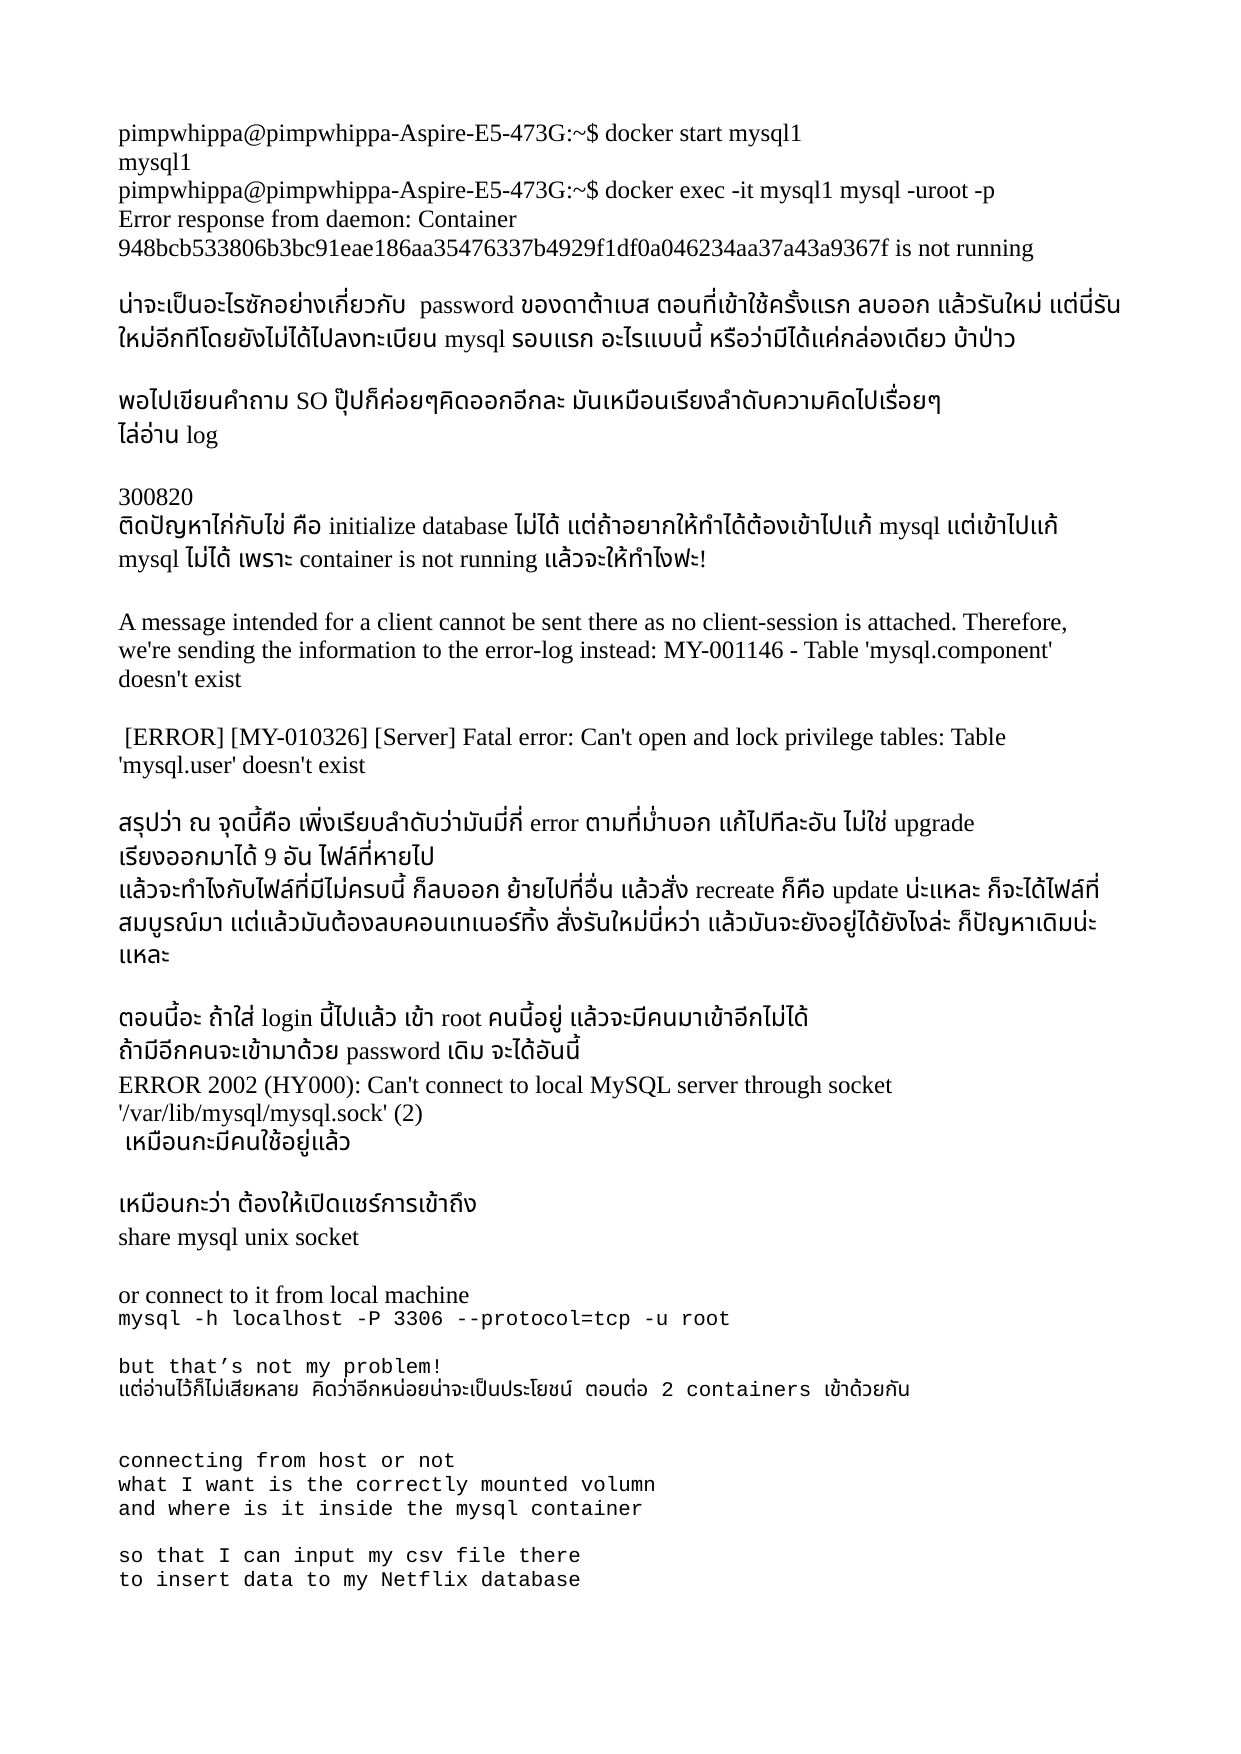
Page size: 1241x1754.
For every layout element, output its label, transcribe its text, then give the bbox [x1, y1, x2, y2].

text เหมือนกะมีคนใช้อยู่แล้ว [118, 1127, 1122, 1161]
text เรียงออกมาได้ 9 อัน ไฟล์ที่หายไป [118, 842, 1122, 875]
text A message intended for a client cannot be sent there as no client-session is attached. Therefore, we're sending the information to the error-log instead: MY-001146 - Table 'mysql.component' doesn't exist [118, 607, 1122, 693]
text เหมือนกะว่า ต้องให้เปิดแชร์การเข้าถึง [118, 1189, 1122, 1222]
text ติดปัญหาไก่กับไข่ คือ initialize database ไม่ได้ แต่ถ้าอยากให้ทำได้ต้องเข้าไปแก้ mysql แต่เข้าไปแก้ mysql ไม่ได้ เพราะ container is not running แล้วจะให้ทำไงฟะ! [118, 511, 1122, 578]
text pimpwhippa@pimpwhippa-Aspire-E5-473G:~$ docker start mysql1 [118, 118, 1122, 147]
text mysql -h localhost -P 3306 --protocol=tcp -u root [118, 1308, 1122, 1332]
text or connect to it from local machine [118, 1280, 1122, 1308]
text ตอนนี้อะ ถ้าใส่ login นี้ไปแล้ว เข้า root คนนี้อยู่ แล้วจะมีคนมาเข้าอีกไม่ได้ [118, 1003, 1122, 1036]
text ERROR 2002 (HY000): Can't connect to local MySQL server through socket '/var/lib/mysql/mysql.sock' (2) [118, 1070, 1122, 1127]
text and where is it inside the mysql container [118, 1498, 1122, 1521]
text แล้วจะทำไงกับไฟล์ที่มีไม่ครบนี้ ก็ลบออก ย้ายไปที่อื่น แล้วสั่ง recreate ก็คือ update น่ะแหละ ก็จะได้ไฟล์ที่สมบูรณ์มา แต่แล้วมันต้องลบคอนเทเนอร์ทิ้ง สั่งรันใหม่นี่หว่า แล้วมันจะยังอยู่ได้ยังไงล่ะ ก็ปัญหาเดิมน่ะแหละ [118, 875, 1122, 974]
text [ERROR] [MY-010326] [Server] Fatal error: Can't open and lock privilege tables: Table 'mysql.user' doesn't exist [118, 722, 1122, 779]
text share mysql unix socket [118, 1222, 1122, 1251]
text 300820 [118, 482, 1122, 511]
text สรุปว่า ณ จุดนี้คือ เพิ่งเรียบลำดับว่ามันมี่กี่ error ตามที่ม่ำบอก แก้ไปทีละอัน ไม่ใช่ upgrade [118, 808, 1122, 842]
text Error response from daemon: Container 948bcb533806b3bc91eae186aa35476337b4929f1df0a046234aa37a43a9367f is not running [118, 204, 1122, 262]
text but that’s not my problem! [118, 1356, 1122, 1379]
text mysql1 [118, 147, 1122, 176]
text ไล่อ่าน log [118, 420, 1122, 453]
text ถ้ามีอีกคนจะเข้ามาด้วย password เดิม จะได้อันนี้ [118, 1036, 1122, 1070]
text to insert data to my Netflix database [118, 1568, 1122, 1592]
text พอไปเขียนคำถาม SO ปุ๊ปก็ค่อยๆคิดออกอีกละ มันเหมือนเรียงลำดับความคิดไปเรื่อยๆ [118, 386, 1122, 420]
text so that I can input my csv file there [118, 1545, 1122, 1568]
text น่าจะเป็นอะไรซักอย่างเกี่ยวกับ password ของดาต้าเบส ตอนที่เข้าใช้ครั้งแรก ลบออก แล้วรันใหม่ แต่นี่รันใหม่อีกทีโดยยังไม่ได้ไปลงทะเบียน mysql รอบแรก อะไรแบบนี้ หรือว่ามีได้แค่กล่องเดียว บ้าป่าว [118, 291, 1122, 358]
text pimpwhippa@pimpwhippa-Aspire-E5-473G:~$ docker exec -it mysql1 mysql -uroot -p [118, 176, 1122, 204]
text connecting from host or not [118, 1450, 1122, 1474]
text what I want is the correctly mounted volumn [118, 1474, 1122, 1498]
text แต่อ่านไว้ก็ไม่เสียหลาย คิดว่าอีกหน่อยน่าจะเป็นประโยชน์ ตอนต่อ 2 containers เข้าด้วยกัน [118, 1379, 1122, 1403]
